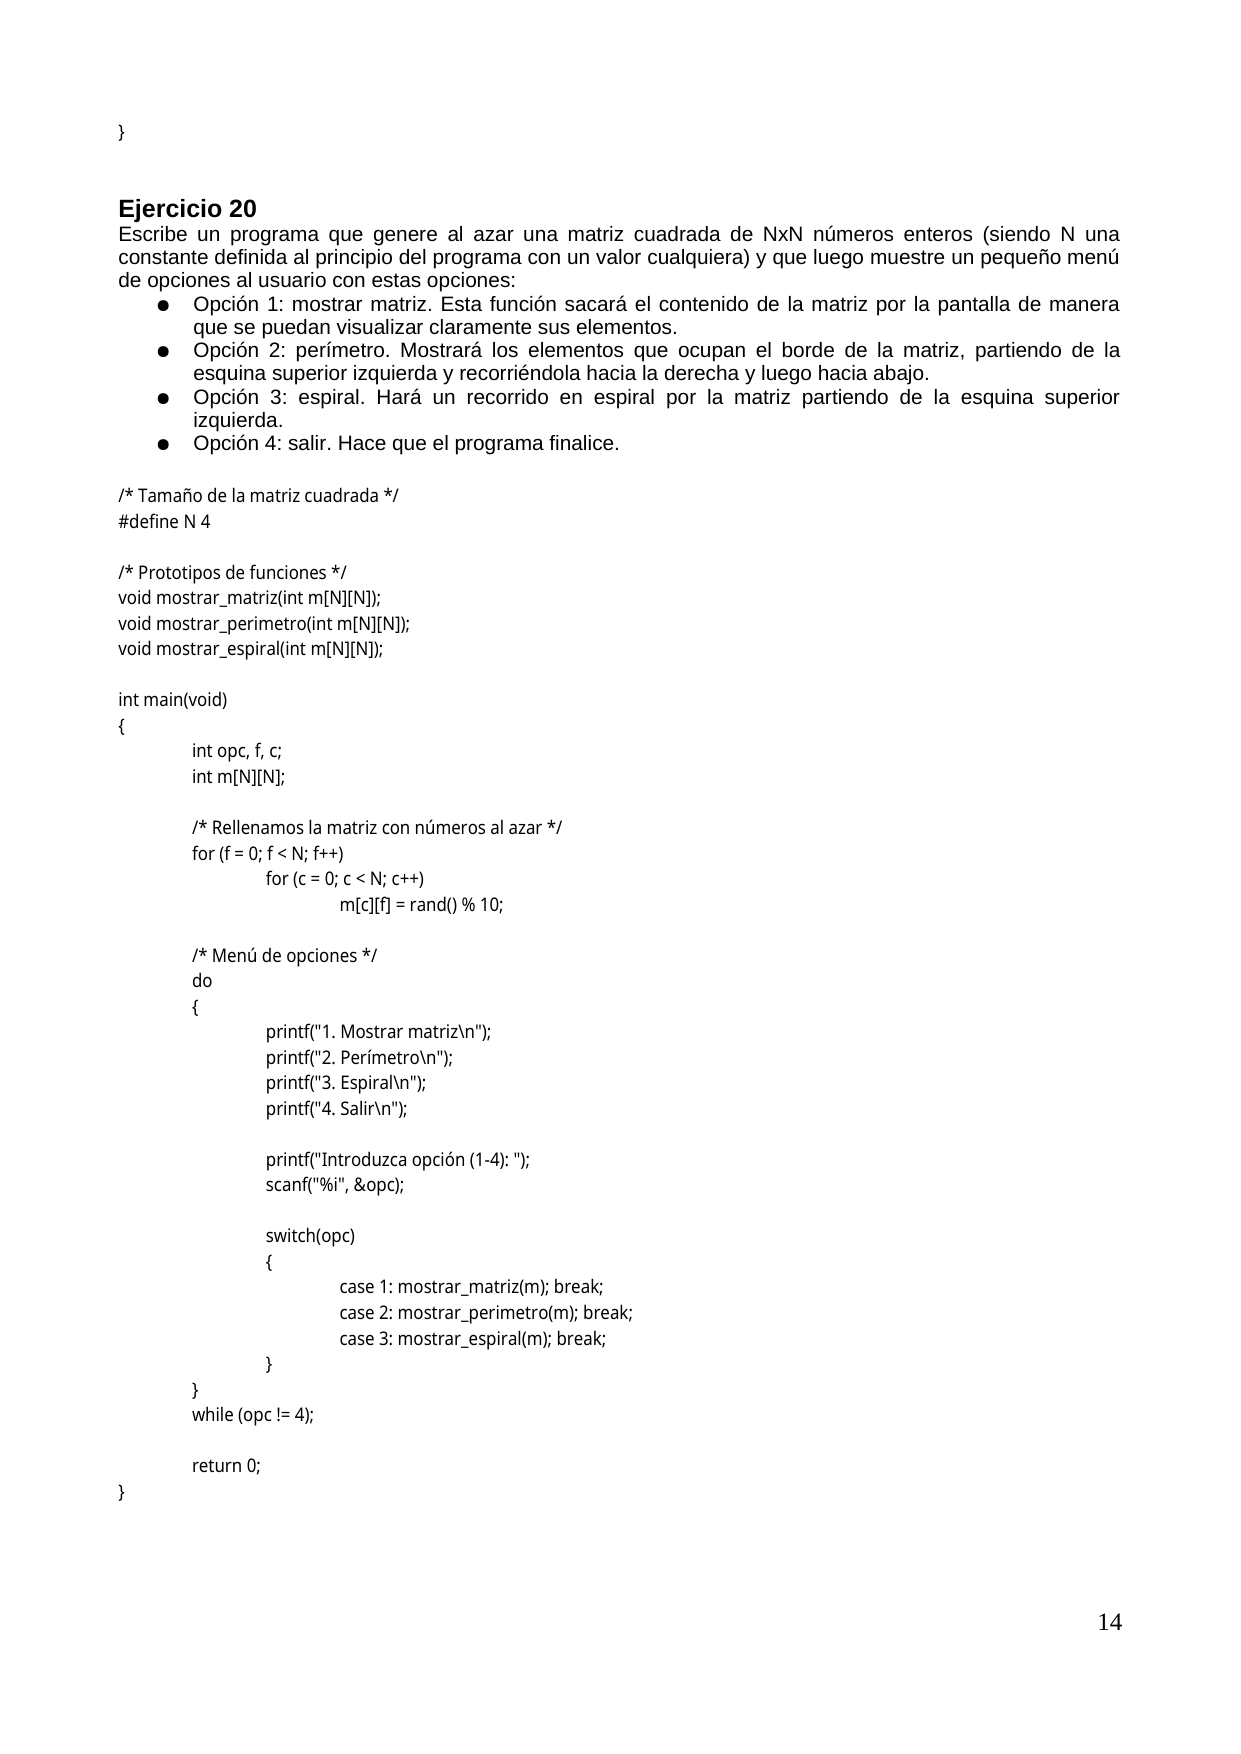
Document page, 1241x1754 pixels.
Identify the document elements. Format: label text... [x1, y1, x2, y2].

text printf("1. Mostrar matriz\n"); [118, 1018, 1122, 1044]
text printf("2. Perímetro\n"); [118, 1044, 1122, 1069]
subtitle Ejercicio 20 [118, 195, 1122, 223]
text } [118, 1350, 1122, 1376]
text void mostrar_matriz(int m[N][N]); [118, 585, 1122, 610]
text case 2: mostrar_perimetro(m); break; [118, 1299, 1122, 1325]
list Opción 4: salir. Hace que el programa finalice. [156, 432, 1122, 455]
text do [118, 967, 1122, 993]
text printf("Introduzca opción (1-4): "); [118, 1146, 1122, 1172]
text for (c = 0; c < N; c++) [118, 865, 1122, 891]
text case 3: mostrar_espiral(m); break; [118, 1325, 1122, 1350]
text void mostrar_espiral(int m[N][N]); [118, 636, 1122, 661]
list Opción 1: mostrar matriz. Esta función sacará el contenido de la matriz por la pantalla de manera que se puedan visualizar claramente sus elementos. [156, 292, 1122, 339]
text /* Rellenamos la matriz con números al azar */ [118, 814, 1122, 840]
text { [118, 993, 1122, 1018]
text for (f = 0; f < N; f++) [118, 840, 1122, 865]
text switch(opc) [118, 1223, 1122, 1248]
text scanf("%i", &opc); [118, 1172, 1122, 1197]
text printf("4. Salir\n"); [118, 1095, 1122, 1121]
text { [118, 712, 1122, 738]
text int opc, f, c; [118, 738, 1122, 763]
text /* Menú de opciones */ [118, 942, 1122, 967]
text void mostrar_perimetro(int m[N][N]); [118, 610, 1122, 636]
text /* Tamaño de la matriz cuadrada */ [118, 483, 1122, 508]
text /* Prototipos de funciones */ [118, 559, 1122, 585]
text while (opc != 4); [118, 1401, 1122, 1427]
list Opción 2: perímetro. Mostrará los elementos que ocupan el borde de la matriz, partiendo de la esquina superior izquierda y recorriéndola hacia la derecha y luego hacia abajo. [156, 339, 1122, 385]
text int main(void) [118, 687, 1122, 712]
text m[c][f] = rand() % 10; [118, 891, 1122, 916]
text } [118, 1376, 1122, 1401]
text } [118, 1478, 1122, 1503]
text Escribe un programa que genere al azar una matriz cuadrada de NxN números enteros (siendo N una constante definida al principio del programa con un valor cualquiera) y que luego muestre un pequeño menú de opciones al usuario con estas opciones: [118, 223, 1122, 292]
text #define N 4 [118, 508, 1122, 534]
text case 1: mostrar_matriz(m); break; [118, 1274, 1122, 1299]
text printf("3. Espiral\n"); [118, 1069, 1122, 1095]
text { [118, 1248, 1122, 1274]
text int m[N][N]; [118, 763, 1122, 789]
list Opción 3: espiral. Hará un recorrido en espiral por la matriz partiendo de la esquina superior izquierda. [156, 385, 1122, 432]
text return 0; [118, 1452, 1122, 1478]
text } [118, 118, 1122, 144]
